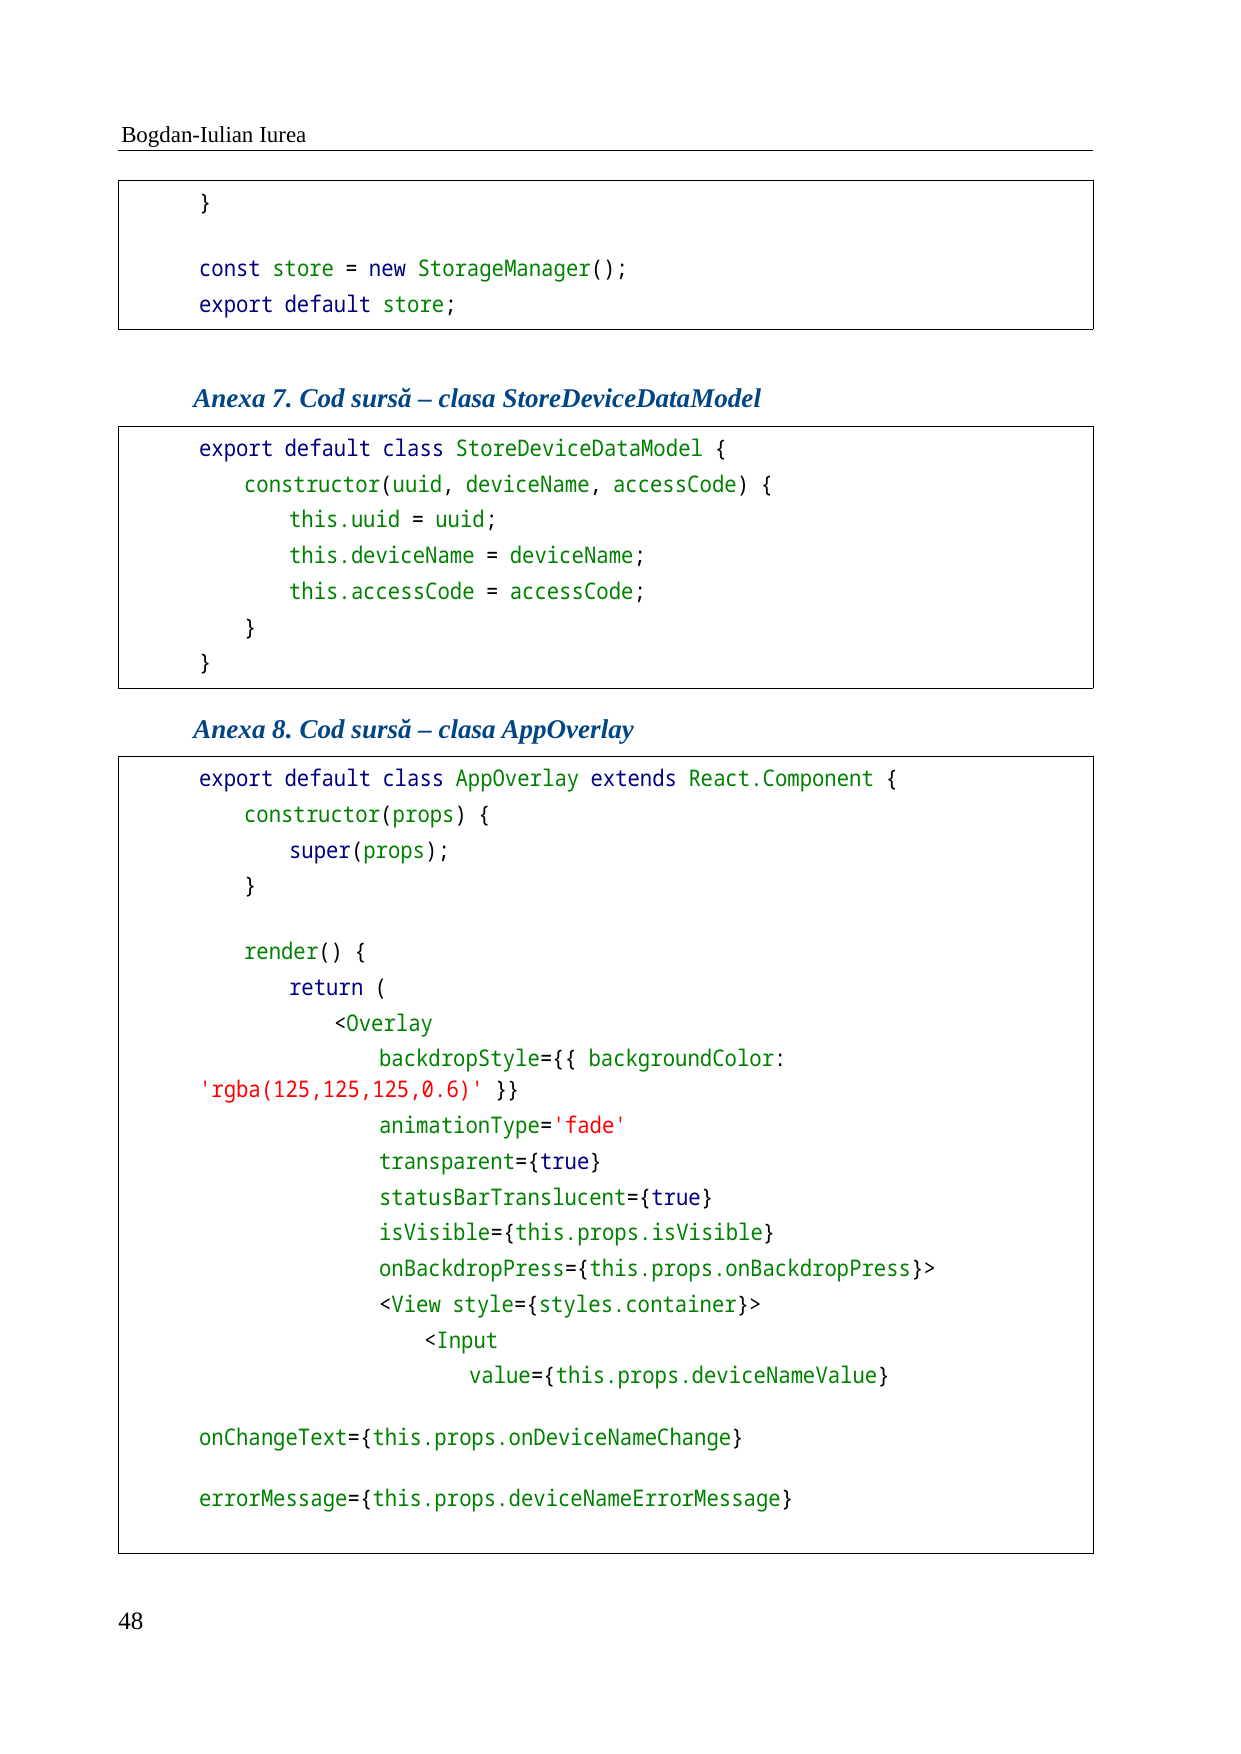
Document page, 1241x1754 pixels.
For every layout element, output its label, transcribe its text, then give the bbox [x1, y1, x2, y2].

subtitle Cod sursă – clasa AppOverlay [193, 713, 1093, 744]
table_header } const store = new StorageManager(); export default store; [119, 181, 1093, 329]
table_header export default class AppOverlay extends React.Component { constructor(props) { super(props); } render() { return ( <Overlay backdropStyle={{ backgroundColor: 'rgba(125,125,125,0.6)' }} animationType='fade' transparent={true} statusBarTranslucent={true} isVisible={this.props.isVisible} onBackdropPress={this.props.onBackdropPress}> <View style={styles.container}> <Input value={this.props.deviceNameValue} onChangeText={this.props.onDeviceNameChange} errorMessage={this.props.deviceNameErrorMessage} [119, 757, 1093, 1553]
subtitle Cod sursă – clasa StoreDeviceDataModel [193, 383, 1093, 414]
table_header export default class StoreDeviceDataModel { constructor(uuid, deviceName, accessCode) { this.uuid = uuid; this.deviceName = deviceName; this.accessCode = accessCode; } } [119, 427, 1093, 688]
